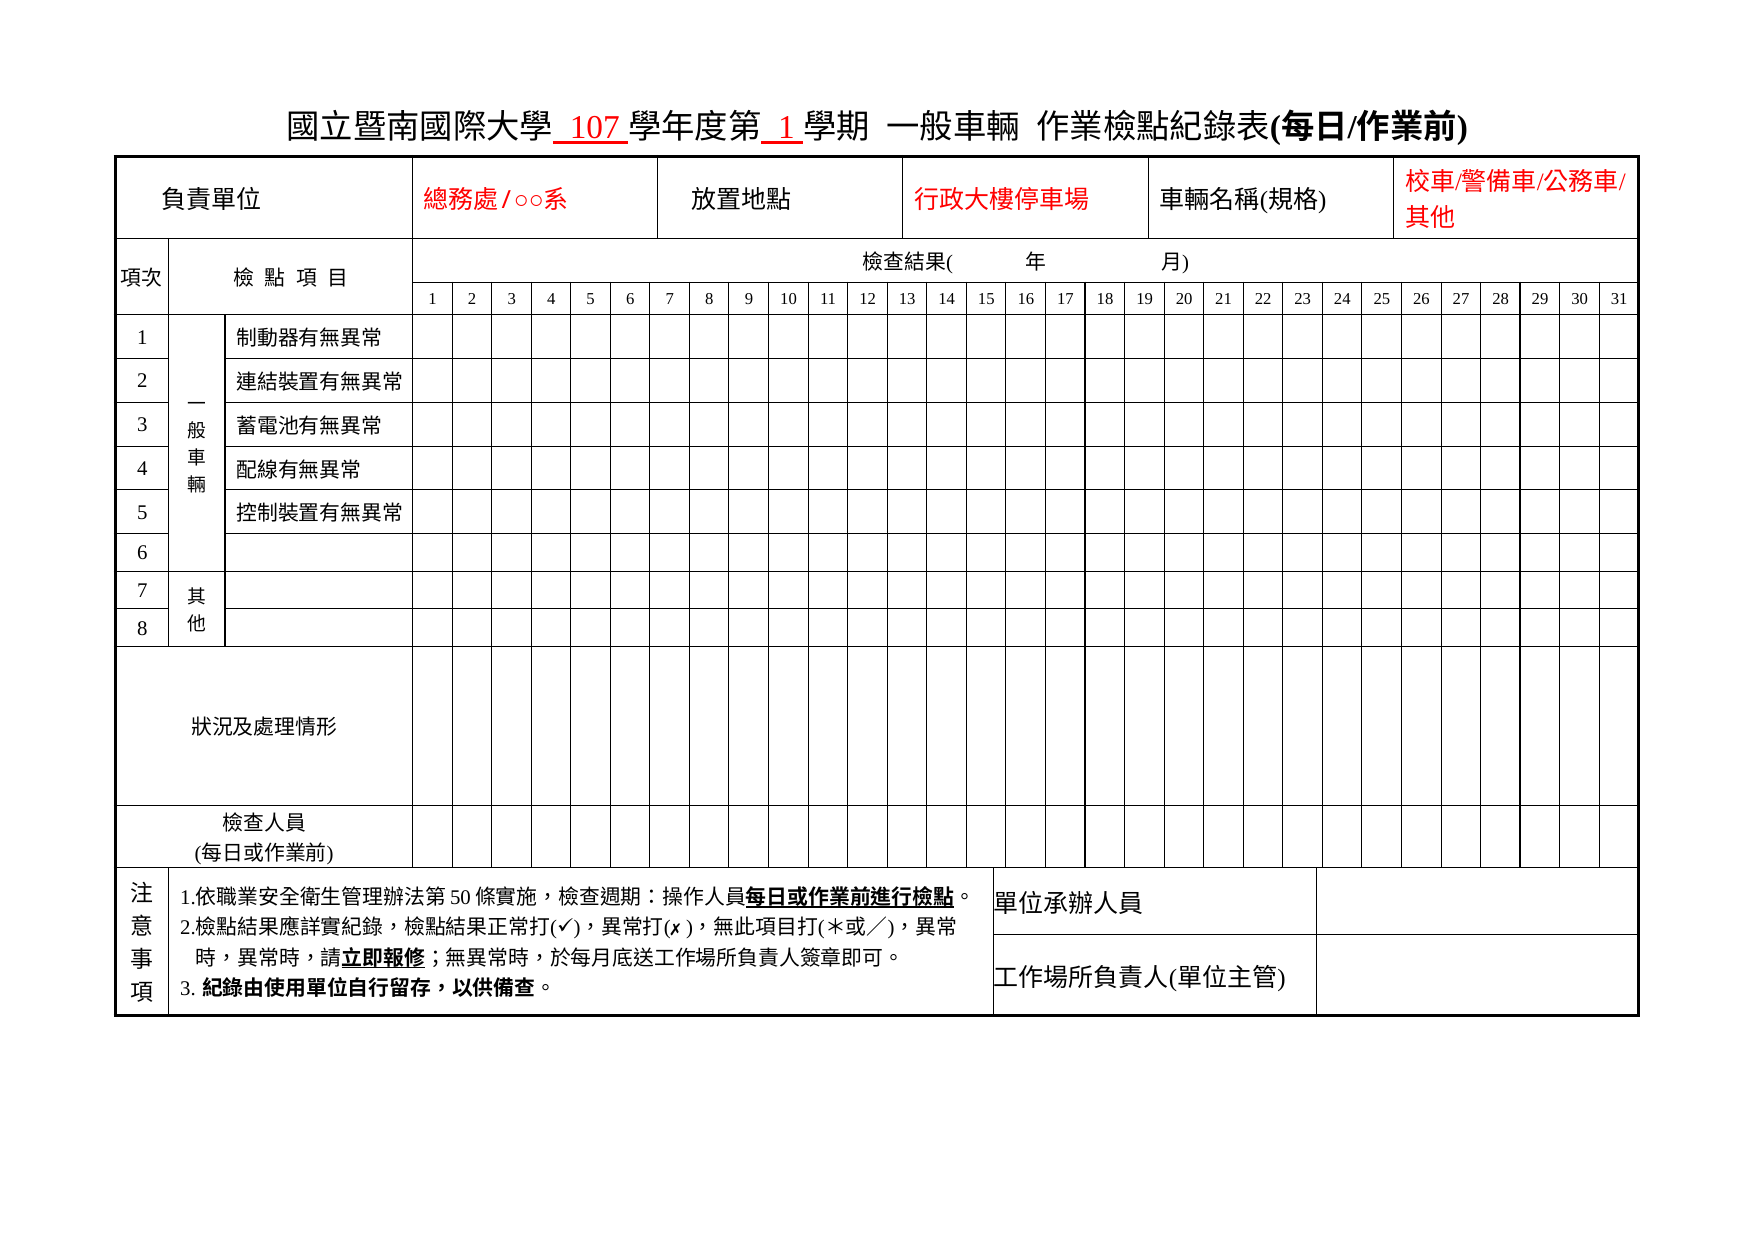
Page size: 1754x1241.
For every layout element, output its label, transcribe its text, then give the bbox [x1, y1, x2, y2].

table_cell 1 [413, 283, 452, 314]
table_cell [927, 647, 966, 804]
table_cell [1046, 490, 1084, 533]
table_cell [967, 315, 1005, 358]
table_cell [1046, 403, 1084, 446]
table_cell 8 [117, 609, 168, 646]
table_cell [1600, 315, 1637, 358]
table_cell [848, 534, 887, 571]
table_cell 11 [809, 283, 847, 314]
table_cell 8 [690, 283, 728, 314]
table_cell [1244, 572, 1282, 608]
table_cell [769, 806, 808, 867]
table_cell [1086, 609, 1124, 646]
table_cell [413, 403, 452, 446]
table_cell [650, 359, 689, 402]
table_cell 5 [571, 283, 610, 314]
table_cell 9 [729, 283, 768, 314]
table_cell [1323, 806, 1361, 867]
table_cell [650, 572, 689, 608]
table_cell [690, 447, 728, 489]
table_cell 12 [848, 283, 887, 314]
table_cell [848, 359, 887, 402]
table_cell [611, 572, 649, 608]
table_cell [1600, 403, 1637, 446]
table_cell [927, 534, 966, 571]
table_cell [1362, 447, 1401, 489]
table_cell 控制裝置有無異常 [226, 490, 412, 533]
table_cell [1323, 403, 1361, 446]
table_cell [690, 490, 728, 533]
table_cell [1283, 490, 1322, 533]
table_cell 檢 點 項 目 [169, 239, 412, 314]
table_cell [769, 572, 808, 608]
table_cell [532, 315, 570, 358]
table_cell [650, 806, 689, 867]
table_cell [690, 609, 728, 646]
table_cell [1323, 609, 1361, 646]
table_cell [690, 806, 728, 867]
table_cell [1244, 609, 1282, 646]
table_cell [571, 572, 610, 608]
table_cell 3 [117, 403, 168, 446]
table_cell [492, 534, 531, 571]
table_cell [1006, 806, 1045, 867]
table_cell 6 [611, 283, 649, 314]
table_cell [532, 534, 570, 571]
table_cell 單位承辦人員 [994, 868, 1316, 934]
table_cell [1362, 534, 1401, 571]
table_cell [1442, 572, 1480, 608]
table_cell [1521, 647, 1559, 804]
table_cell [1283, 609, 1322, 646]
table_cell [1283, 447, 1322, 489]
table_cell [1046, 609, 1084, 646]
table_cell [1125, 806, 1164, 867]
table_cell [453, 806, 491, 867]
table_cell [1165, 403, 1203, 446]
table_cell [848, 572, 887, 608]
table_cell [1481, 647, 1519, 804]
table_cell [927, 806, 966, 867]
table_cell [532, 806, 570, 867]
table_cell 其他 [169, 572, 224, 646]
table_cell [1521, 609, 1559, 646]
table_cell [1442, 609, 1480, 646]
table_cell [1125, 490, 1164, 533]
table_cell [532, 490, 570, 533]
table_cell [1204, 572, 1243, 608]
table_cell [1244, 359, 1282, 402]
table_cell [532, 403, 570, 446]
table_cell [967, 609, 1005, 646]
table_cell [492, 647, 531, 804]
table_cell [1362, 315, 1401, 358]
text 國立暨南國際大學 107 學年度第 1 學期 一般車輛 作業檢點紀錄表(每日/作業前) [150, 100, 1604, 148]
table_cell [1560, 609, 1599, 646]
table_cell 6 [117, 534, 168, 571]
table_cell [1521, 447, 1559, 489]
table_cell [729, 609, 768, 646]
table_cell [453, 315, 491, 358]
table_cell [1165, 447, 1203, 489]
table_cell [888, 534, 926, 571]
table_cell [1560, 315, 1599, 358]
table_cell [809, 647, 847, 804]
table_header 車輛名稱(規格) [1149, 158, 1393, 238]
table_cell [927, 315, 966, 358]
table_cell [809, 609, 847, 646]
table_cell [1362, 806, 1401, 867]
table_cell 蓄電池有無異常 [226, 403, 412, 446]
table_cell [1086, 647, 1124, 804]
table_cell [611, 534, 649, 571]
table_cell [690, 315, 728, 358]
table_cell [1006, 403, 1045, 446]
table_cell [1204, 403, 1243, 446]
table_cell [1362, 647, 1401, 804]
table_cell [1323, 359, 1361, 402]
table_cell [1204, 806, 1243, 867]
table_cell 28 [1481, 283, 1519, 314]
table_cell [453, 490, 491, 533]
table_cell [1402, 609, 1441, 646]
table_cell [226, 609, 412, 646]
table_cell [1244, 315, 1282, 358]
table_cell 7 [650, 283, 689, 314]
table_header 總務處/○○系 [413, 158, 657, 238]
table_cell [1283, 534, 1322, 571]
table_cell [888, 806, 926, 867]
table_cell [1125, 447, 1164, 489]
table_cell [611, 359, 649, 402]
table_cell [611, 315, 649, 358]
table_cell [1600, 490, 1637, 533]
table_cell [650, 403, 689, 446]
table_cell [1323, 447, 1361, 489]
table_cell [571, 806, 610, 867]
table_cell [413, 806, 452, 867]
table_cell [611, 609, 649, 646]
table_cell 1.依職業安全衛生管理辦法第50條實施，檢查週期：操作人員每日或作業前進行檢點。 2.檢點結果應詳實紀錄，檢點結果正常打()，異常打( )，無此項目打(＊或／)，異常時，異常時，請立即報修；無異常時，於每月底送工作場所負責人簽章即可。 3. 紀錄由使用單位自行留存，以供備查。 [169, 868, 993, 1013]
table_cell 15 [967, 283, 1005, 314]
table_cell 20 [1165, 283, 1203, 314]
table_cell [1283, 806, 1322, 867]
table_cell [413, 447, 452, 489]
table_cell [927, 490, 966, 533]
table_cell [1125, 403, 1164, 446]
table_cell [809, 534, 847, 571]
table_cell [1560, 572, 1599, 608]
table_cell [650, 447, 689, 489]
table_cell [1560, 647, 1599, 804]
table_cell 一般車輛 [169, 315, 224, 571]
table_cell [1204, 534, 1243, 571]
table_cell [1244, 490, 1282, 533]
table_cell [1481, 572, 1519, 608]
table_cell [1006, 490, 1045, 533]
table_cell [611, 447, 649, 489]
table_cell [1521, 315, 1559, 358]
table_cell [729, 490, 768, 533]
table_cell [1165, 534, 1203, 571]
table_cell [690, 572, 728, 608]
table_header 行政大樓停車場 [903, 158, 1148, 238]
table_cell [413, 572, 452, 608]
table_cell [809, 315, 847, 358]
table_cell 19 [1125, 283, 1164, 314]
table_cell [1323, 647, 1361, 804]
table_cell [1244, 534, 1282, 571]
table_cell [1600, 359, 1637, 402]
table_cell [1283, 572, 1322, 608]
table_cell [492, 403, 531, 446]
table_cell [1481, 359, 1519, 402]
table_cell [1402, 490, 1441, 533]
table_cell [690, 534, 728, 571]
table_cell [1402, 447, 1441, 489]
table_cell [1402, 359, 1441, 402]
table_cell [967, 534, 1005, 571]
table_cell [769, 403, 808, 446]
table_cell [1323, 490, 1361, 533]
table_cell [1006, 359, 1045, 402]
table_cell [1323, 534, 1361, 571]
table_cell [1125, 609, 1164, 646]
table_cell 檢查結果( 年 月) [413, 239, 1637, 282]
table_cell [1317, 868, 1637, 934]
table_cell [650, 490, 689, 533]
table_cell 13 [888, 283, 926, 314]
table_cell [571, 447, 610, 489]
table_cell [571, 359, 610, 402]
table_cell 2 [117, 359, 168, 402]
table_cell [1086, 359, 1124, 402]
table_cell [1283, 403, 1322, 446]
table_cell [848, 647, 887, 804]
table_cell 24 [1323, 283, 1361, 314]
table_cell [1204, 647, 1243, 804]
table_cell [413, 490, 452, 533]
table_cell [453, 447, 491, 489]
table_cell 25 [1362, 283, 1401, 314]
table_cell 27 [1442, 283, 1480, 314]
table_cell [492, 315, 531, 358]
table_cell [1086, 572, 1124, 608]
table_cell [1600, 806, 1637, 867]
table_cell [492, 359, 531, 402]
table_cell [1560, 806, 1599, 867]
table_cell [729, 359, 768, 402]
table_cell [1442, 315, 1480, 358]
table_cell 18 [1086, 283, 1124, 314]
table_cell [1086, 490, 1124, 533]
table_cell [1046, 447, 1084, 489]
table_cell 17 [1046, 283, 1084, 314]
table_cell [492, 572, 531, 608]
table_cell [769, 447, 808, 489]
table_cell [848, 403, 887, 446]
table_cell [1046, 806, 1084, 867]
table_cell [453, 572, 491, 608]
table_cell [888, 447, 926, 489]
table_cell 29 [1521, 283, 1559, 314]
table_cell [888, 490, 926, 533]
table_cell [967, 359, 1005, 402]
table_cell 項次 [117, 239, 168, 314]
table_cell [1165, 359, 1203, 402]
table_cell [809, 490, 847, 533]
table_cell [1560, 447, 1599, 489]
table_cell [1125, 572, 1164, 608]
table_cell 連結裝置有無異常 [226, 359, 412, 402]
table_cell [1204, 609, 1243, 646]
table_cell [1402, 403, 1441, 446]
table_cell 30 [1560, 283, 1599, 314]
table_cell [888, 609, 926, 646]
table_cell [1402, 806, 1441, 867]
table_cell [1086, 403, 1124, 446]
table_cell [1600, 647, 1637, 804]
table_cell 4 [532, 283, 570, 314]
table_cell [1521, 572, 1559, 608]
table_cell [1442, 447, 1480, 489]
table_cell [1600, 572, 1637, 608]
table_cell 4 [117, 447, 168, 489]
table_cell [1125, 647, 1164, 804]
table_cell [1560, 490, 1599, 533]
table_cell 31 [1600, 283, 1637, 314]
table_cell [453, 534, 491, 571]
table_cell [729, 806, 768, 867]
table_cell [413, 534, 452, 571]
table_cell [611, 403, 649, 446]
table_cell [729, 403, 768, 446]
table_cell 檢查人員 (每日或作業前) [117, 806, 412, 867]
table_cell [611, 806, 649, 867]
table_cell [769, 315, 808, 358]
table_cell [1283, 359, 1322, 402]
table_cell [1442, 806, 1480, 867]
table_cell [809, 403, 847, 446]
table_cell [1560, 403, 1599, 446]
table_cell [1244, 647, 1282, 804]
table_cell [1204, 490, 1243, 533]
table_cell [571, 647, 610, 804]
table_cell [967, 806, 1005, 867]
table_cell [1006, 647, 1045, 804]
table_cell [1204, 359, 1243, 402]
table_cell [1165, 647, 1203, 804]
table_cell 21 [1204, 283, 1243, 314]
table_header 校車/警備車/公務車/其他 [1394, 158, 1637, 238]
table_cell [1362, 403, 1401, 446]
table_cell 26 [1402, 283, 1441, 314]
table_cell [532, 572, 570, 608]
table_cell [1046, 315, 1084, 358]
table_cell 22 [1244, 283, 1282, 314]
table_cell [848, 806, 887, 867]
table_cell [1006, 447, 1045, 489]
table_cell [413, 647, 452, 804]
table_cell [1521, 490, 1559, 533]
table_cell [1244, 806, 1282, 867]
table_cell [1046, 534, 1084, 571]
table_cell [1481, 403, 1519, 446]
table_cell [650, 315, 689, 358]
table_cell [769, 534, 808, 571]
table_cell [729, 572, 768, 608]
table_cell [809, 447, 847, 489]
table_cell 16 [1006, 283, 1045, 314]
table_cell 工作場所負責人(單位主管) [994, 935, 1316, 1013]
table_cell 注意事項 [117, 868, 168, 1013]
table_cell [1086, 534, 1124, 571]
table_cell [571, 490, 610, 533]
table_cell [967, 403, 1005, 446]
table_cell [492, 609, 531, 646]
table_cell [1481, 534, 1519, 571]
table_cell [1362, 359, 1401, 402]
table_cell [1244, 447, 1282, 489]
table_cell [690, 647, 728, 804]
table_cell [1046, 359, 1084, 402]
table_cell [888, 315, 926, 358]
table_cell [927, 359, 966, 402]
table_cell [1481, 609, 1519, 646]
table_cell [888, 403, 926, 446]
table_cell [1125, 534, 1164, 571]
table_cell [1521, 806, 1559, 867]
table_cell [769, 609, 808, 646]
table_cell [492, 806, 531, 867]
table_cell 23 [1283, 283, 1322, 314]
table_cell [226, 534, 412, 571]
table_cell [1402, 647, 1441, 804]
table_cell [453, 403, 491, 446]
table_cell [1165, 572, 1203, 608]
table_cell [1402, 315, 1441, 358]
table_cell [1442, 647, 1480, 804]
table_cell [1283, 647, 1322, 804]
table_cell [1521, 403, 1559, 446]
table_cell [1481, 806, 1519, 867]
table_cell [1006, 534, 1045, 571]
table_cell [1600, 534, 1637, 571]
table_cell 3 [492, 283, 531, 314]
table_cell [1402, 572, 1441, 608]
table_cell [1521, 359, 1559, 402]
table_cell [1006, 609, 1045, 646]
table_cell 14 [927, 283, 966, 314]
table_cell [571, 403, 610, 446]
table_cell [1204, 315, 1243, 358]
table_cell 2 [453, 283, 491, 314]
table_cell [1323, 315, 1361, 358]
table_cell [1317, 935, 1637, 1013]
table_cell [927, 609, 966, 646]
table_cell [1006, 315, 1045, 358]
table_cell [1165, 315, 1203, 358]
table_cell [1125, 359, 1164, 402]
table_cell [967, 490, 1005, 533]
table_cell [1006, 572, 1045, 608]
table_cell [848, 490, 887, 533]
table_cell [1442, 490, 1480, 533]
table_cell [690, 403, 728, 446]
table_cell [453, 647, 491, 804]
table_cell [1323, 572, 1361, 608]
table_cell [532, 359, 570, 402]
table_cell [1402, 534, 1441, 571]
table_cell [927, 447, 966, 489]
table_cell [1244, 403, 1282, 446]
table_cell [571, 534, 610, 571]
table_cell [453, 609, 491, 646]
table_header 放置地點 [658, 158, 902, 238]
table_cell 配線有無異常 [226, 447, 412, 489]
table_cell [492, 447, 531, 489]
table_cell [967, 647, 1005, 804]
table_cell [1362, 609, 1401, 646]
table_cell [1086, 447, 1124, 489]
table_cell [650, 609, 689, 646]
table_cell [1165, 806, 1203, 867]
table_cell [848, 609, 887, 646]
table_cell [690, 359, 728, 402]
table_cell [611, 647, 649, 804]
table_cell [1521, 534, 1559, 571]
table_cell [1283, 315, 1322, 358]
table_cell 1 [117, 315, 168, 358]
table_cell [1125, 315, 1164, 358]
table_cell [809, 359, 847, 402]
table_cell [1165, 490, 1203, 533]
table_cell [650, 647, 689, 804]
table_cell 狀況及處理情形 [117, 647, 412, 804]
table_cell [888, 572, 926, 608]
table_cell [1046, 647, 1084, 804]
table_cell [769, 490, 808, 533]
table_cell [769, 647, 808, 804]
table_cell [1362, 572, 1401, 608]
table_cell [729, 315, 768, 358]
table_cell [809, 572, 847, 608]
table_cell [1600, 609, 1637, 646]
table_cell [413, 609, 452, 646]
table_cell [809, 806, 847, 867]
table_cell [1086, 315, 1124, 358]
table_cell [1086, 806, 1124, 867]
table_cell [888, 359, 926, 402]
table_cell [492, 490, 531, 533]
table_cell [413, 315, 452, 358]
table_cell [1481, 447, 1519, 489]
table_cell [1600, 447, 1637, 489]
table_cell 5 [117, 490, 168, 533]
table_cell [1204, 447, 1243, 489]
table_cell [927, 572, 966, 608]
table_cell [1481, 490, 1519, 533]
table_cell [1165, 609, 1203, 646]
table_cell [888, 647, 926, 804]
table_cell [1560, 534, 1599, 571]
table_cell [848, 447, 887, 489]
table_cell 制動器有無異常 [226, 315, 412, 358]
table_cell [611, 490, 649, 533]
table_cell [1046, 572, 1084, 608]
table_cell [967, 447, 1005, 489]
table_cell [532, 447, 570, 489]
table_cell [1362, 490, 1401, 533]
table_cell [650, 534, 689, 571]
table_header 負責單位 [117, 158, 412, 238]
table_cell [848, 315, 887, 358]
table_cell [1442, 403, 1480, 446]
table_cell [532, 609, 570, 646]
table_cell [769, 359, 808, 402]
table_cell [927, 403, 966, 446]
table_cell [571, 609, 610, 646]
table_cell [729, 534, 768, 571]
table_cell [453, 359, 491, 402]
table_cell [729, 447, 768, 489]
table_cell [226, 572, 412, 608]
table_cell [967, 572, 1005, 608]
table_cell 7 [117, 572, 168, 608]
table_cell 10 [769, 283, 808, 314]
table_cell [571, 315, 610, 358]
table_cell [1442, 534, 1480, 571]
table_cell [729, 647, 768, 804]
table_cell [532, 647, 570, 804]
table_cell [1442, 359, 1480, 402]
table_cell [1481, 315, 1519, 358]
table_cell [1560, 359, 1599, 402]
table_cell [413, 359, 452, 402]
